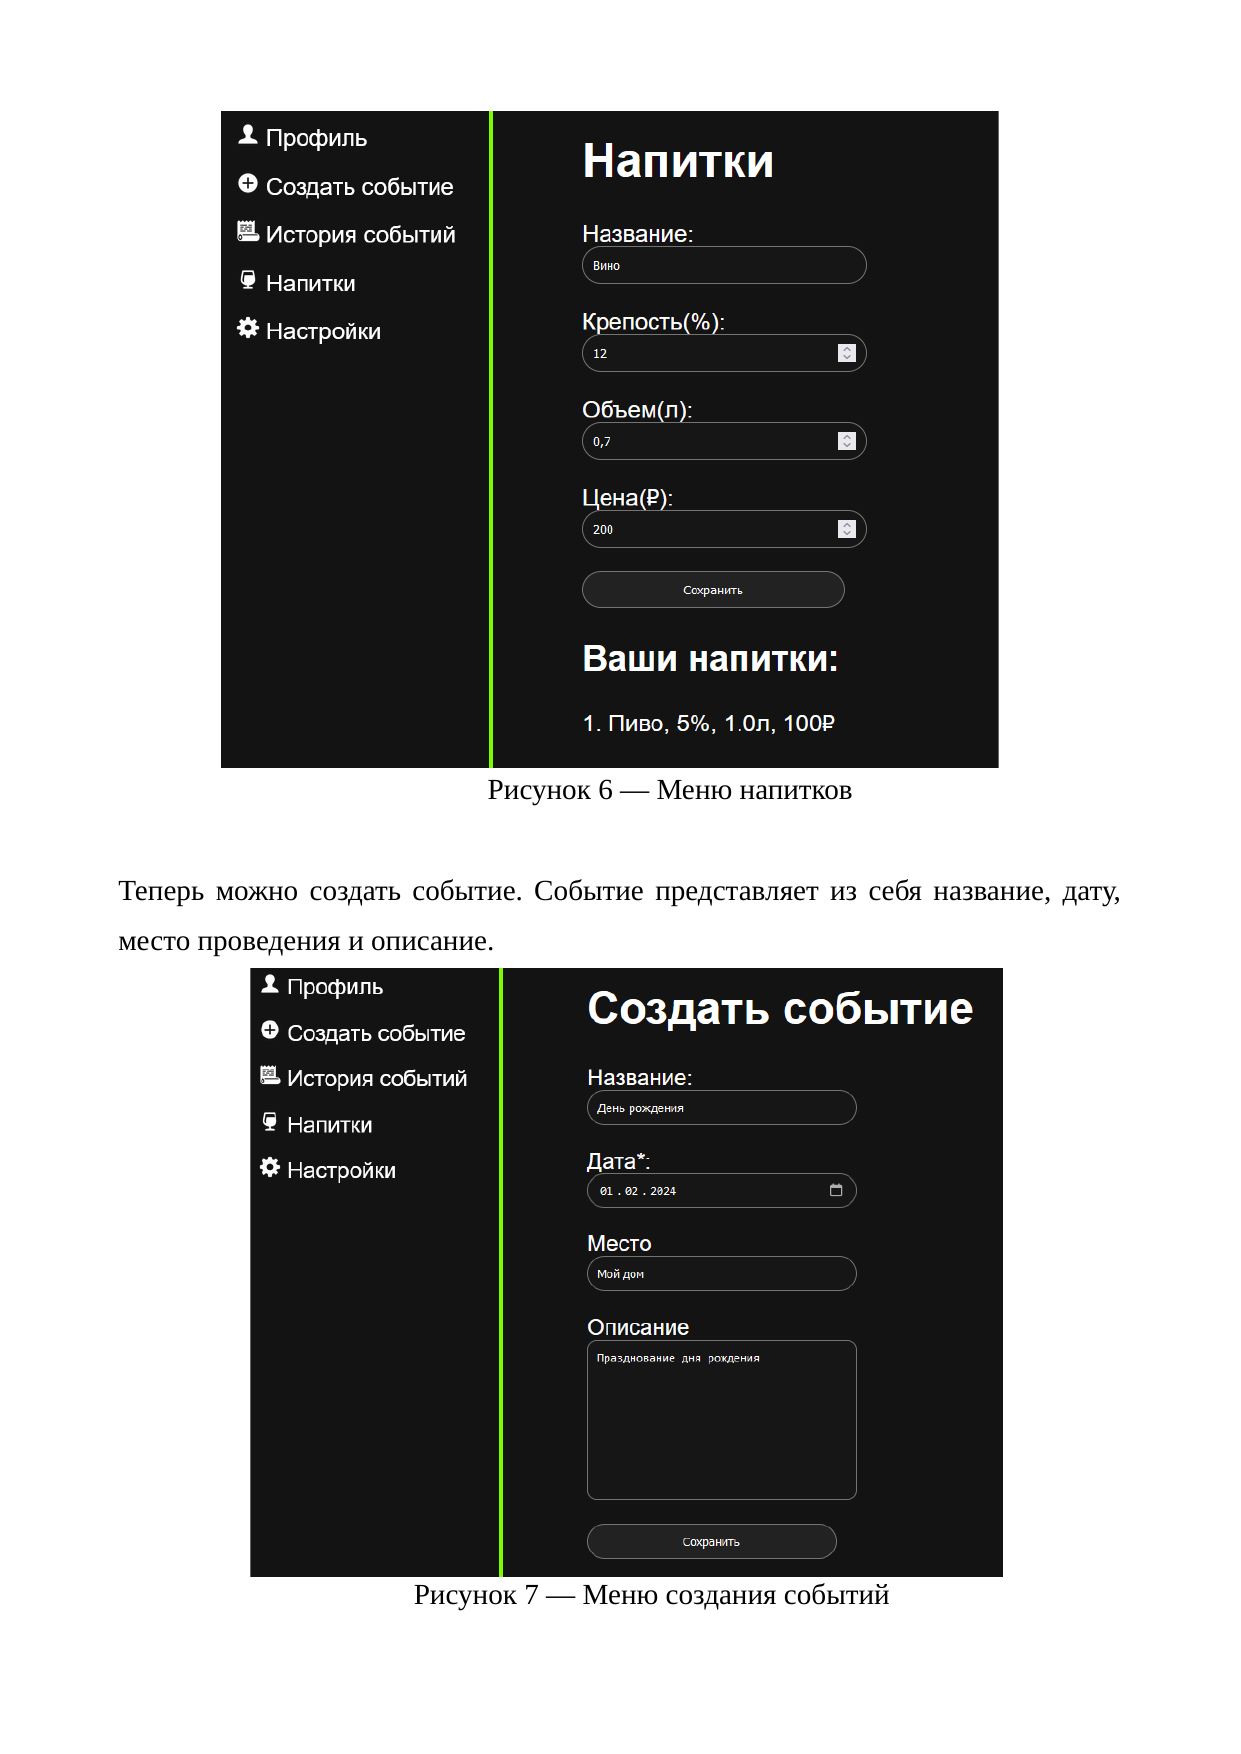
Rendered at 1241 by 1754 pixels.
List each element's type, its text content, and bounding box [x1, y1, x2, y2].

text Теперь можно создать событие. Событие представляет из себя название, дату, место проведения и описание. [118, 873, 1122, 957]
text Рисунок 7 — Меню создания событий [118, 1175, 1122, 1611]
picture [250, 968, 1003, 1577]
picture [221, 111, 999, 768]
text Рисунок 6 — Меню напитков [118, 772, 1122, 806]
